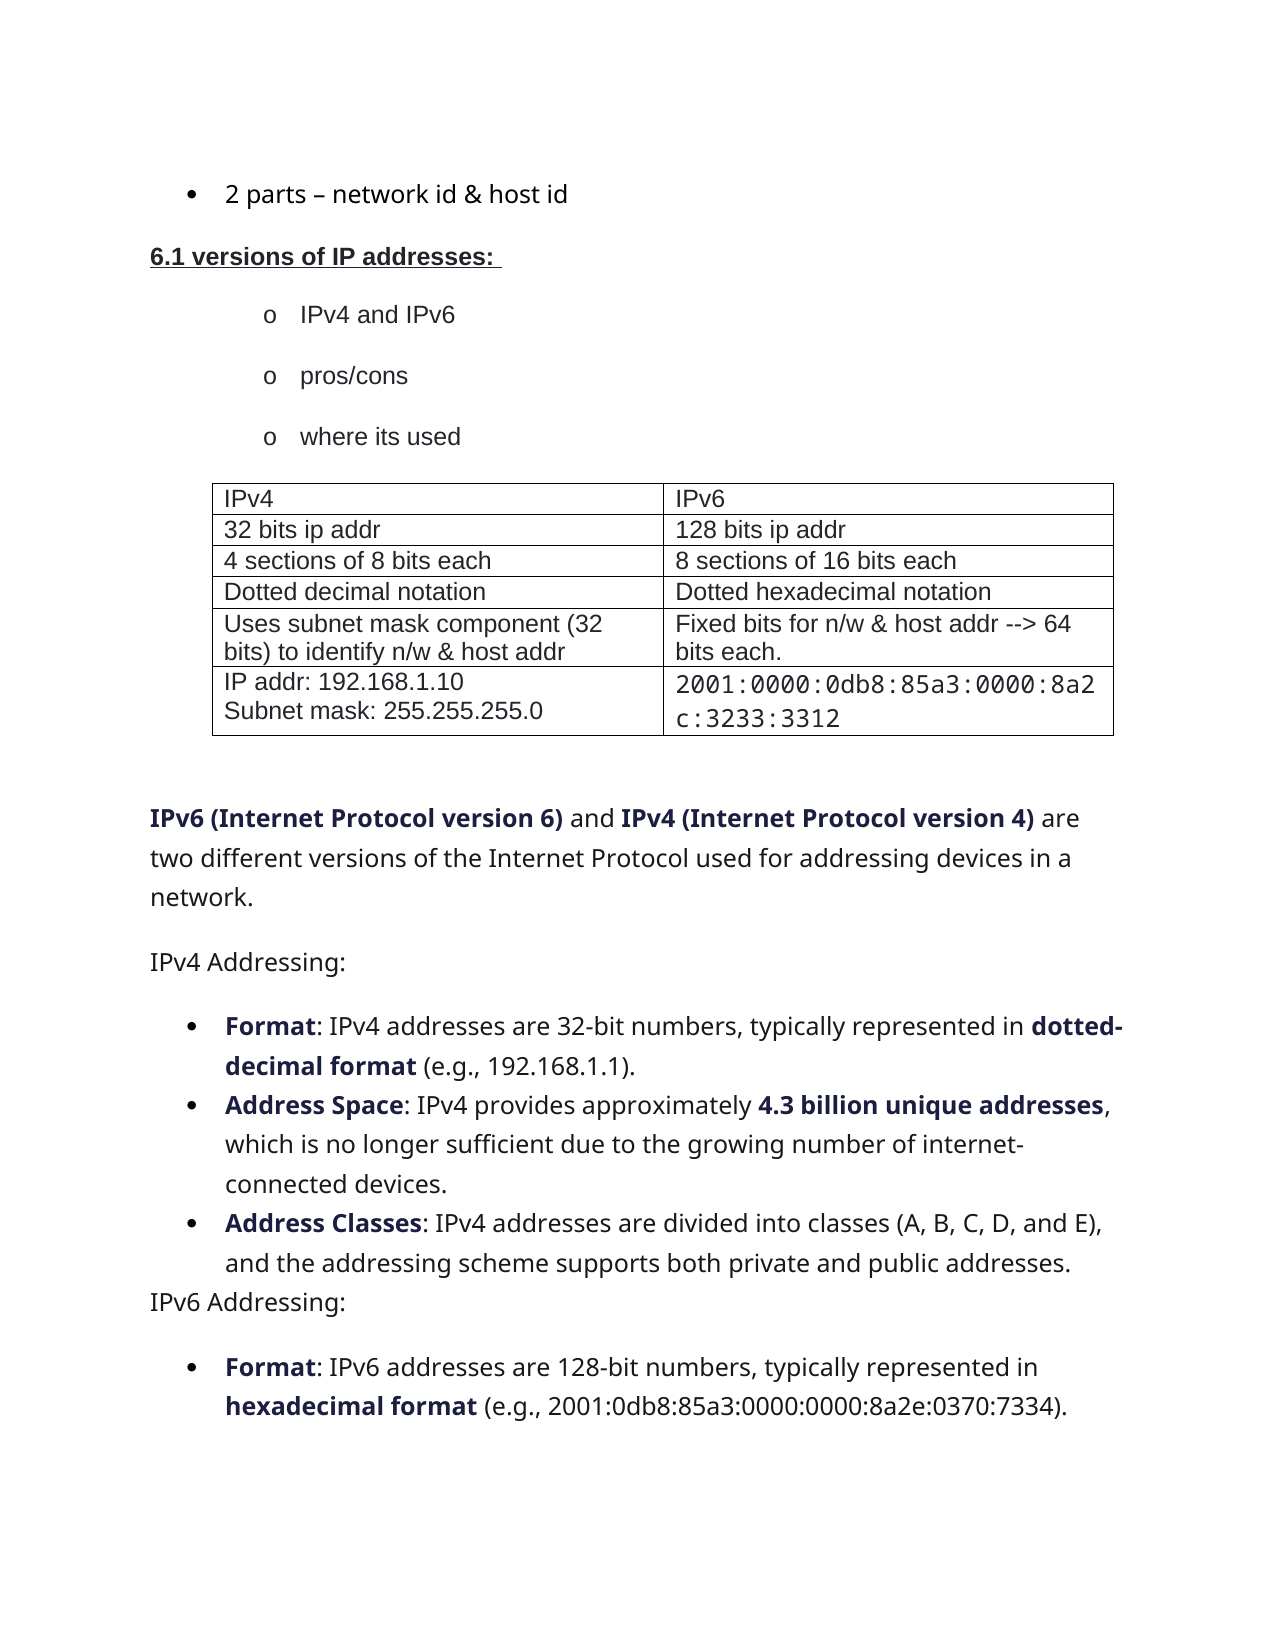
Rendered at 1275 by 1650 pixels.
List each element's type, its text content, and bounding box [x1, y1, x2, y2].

table_cell 4 sections of 8 bits each [213, 546, 663, 576]
table_cell 32 bits ip addr [213, 515, 663, 545]
table_header IPv4 [213, 484, 663, 514]
table_cell Dotted hexadecimal notation [664, 577, 1113, 607]
list Format: IPv4 addresses are 32-bit numbers, typically represented in dotted-decimal format (e.g., 192.168.1.1). [187, 1009, 1125, 1082]
list Format: IPv6 addresses are 128-bit numbers, typically represented in hexadecimal format (e.g., 2001:0db8:85a3:0000:0000:8a2e:0370:7334). [187, 1349, 1125, 1423]
table_cell IP addr: 192.168.1.10 Subnet mask: 255.255.255.0 [213, 667, 663, 735]
table_cell Fixed bits for n/w & host addr --> 64 bits each. [664, 609, 1113, 666]
table_cell 128 bits ip addr [664, 515, 1113, 545]
list pros/cons [262, 361, 1125, 392]
list where its used [262, 422, 1125, 453]
text IPv4 Addressing: [150, 944, 1125, 978]
table_cell 8 sections of 16 bits each [664, 546, 1113, 576]
table_cell Uses subnet mask component (32 bits) to identify n/w & host addr [213, 609, 663, 666]
table_cell Dotted decimal notation [213, 577, 663, 607]
list Address Classes: IPv4 addresses are divided into classes (A, B, C, D, and E), and the addressing scheme supports both private and public addresses. [187, 1206, 1125, 1279]
list 2 parts – network id & host id [187, 177, 1125, 211]
table_header IPv6 [664, 484, 1113, 514]
text IPv6 Addressing: [150, 1285, 1125, 1319]
list 6.1 versions of IP addresses: [150, 242, 1125, 270]
list IPv4 and IPv6 [262, 300, 1125, 331]
list Address Space: IPv4 provides approximately 4.3 billion unique addresses, which is no longer sufficient due to the growing number of internet-connected devices. [187, 1088, 1125, 1201]
text IPv6 (Internet Protocol version 6) and IPv4 (Internet Protocol version 4) are two different versions of the Internet Protocol used for addressing devices in a network. [150, 801, 1125, 914]
table_cell 2001:0000:0db8:85a3:0000:8a2c:3233:3312 [664, 667, 1113, 735]
